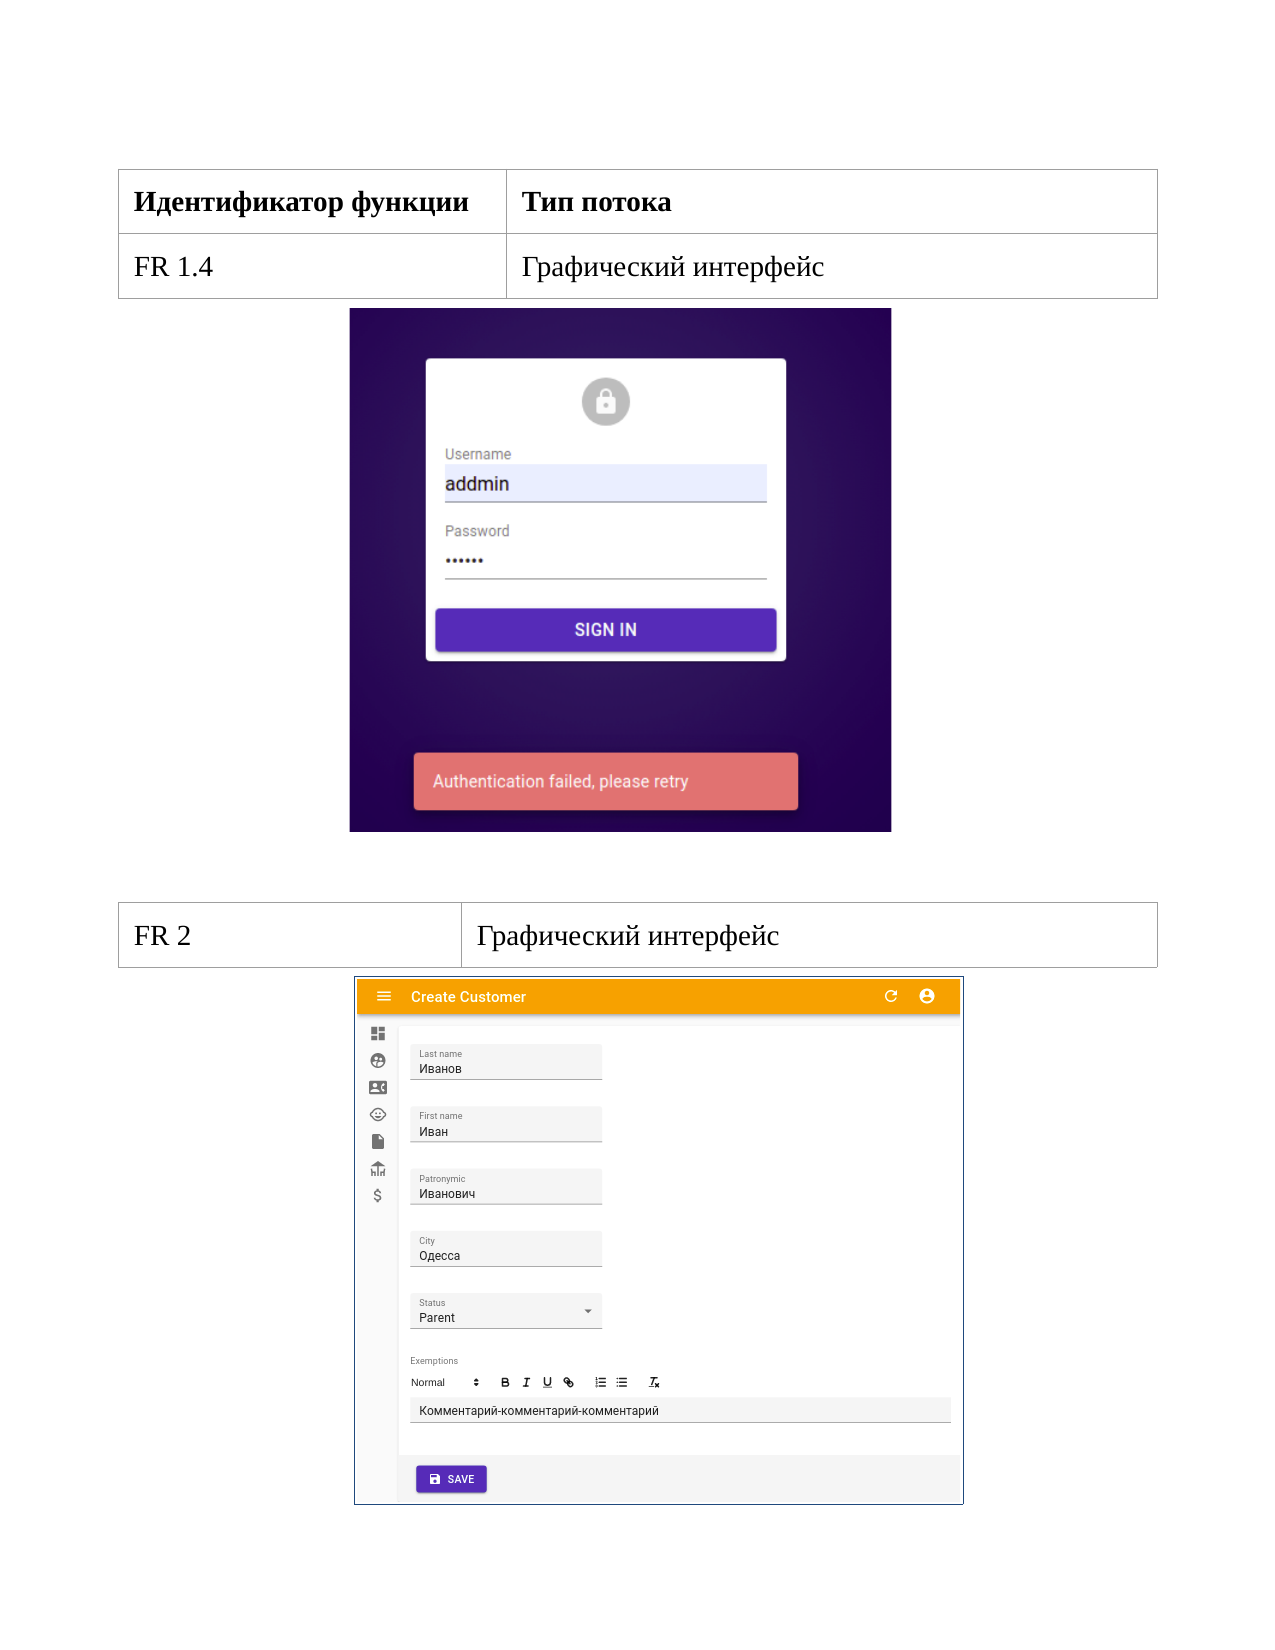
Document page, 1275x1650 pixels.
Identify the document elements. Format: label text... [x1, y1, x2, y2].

table_header Идентификатор функции [119, 170, 506, 233]
table_cell FR 1.4 [119, 234, 506, 298]
table_header Графический интерфейс [462, 903, 1157, 967]
table_header Тип потока [507, 170, 1157, 233]
picture [357, 979, 961, 1502]
table_header FR 2 [119, 903, 461, 967]
table_cell Графический интерфейс [507, 234, 1157, 298]
picture [349, 308, 892, 832]
